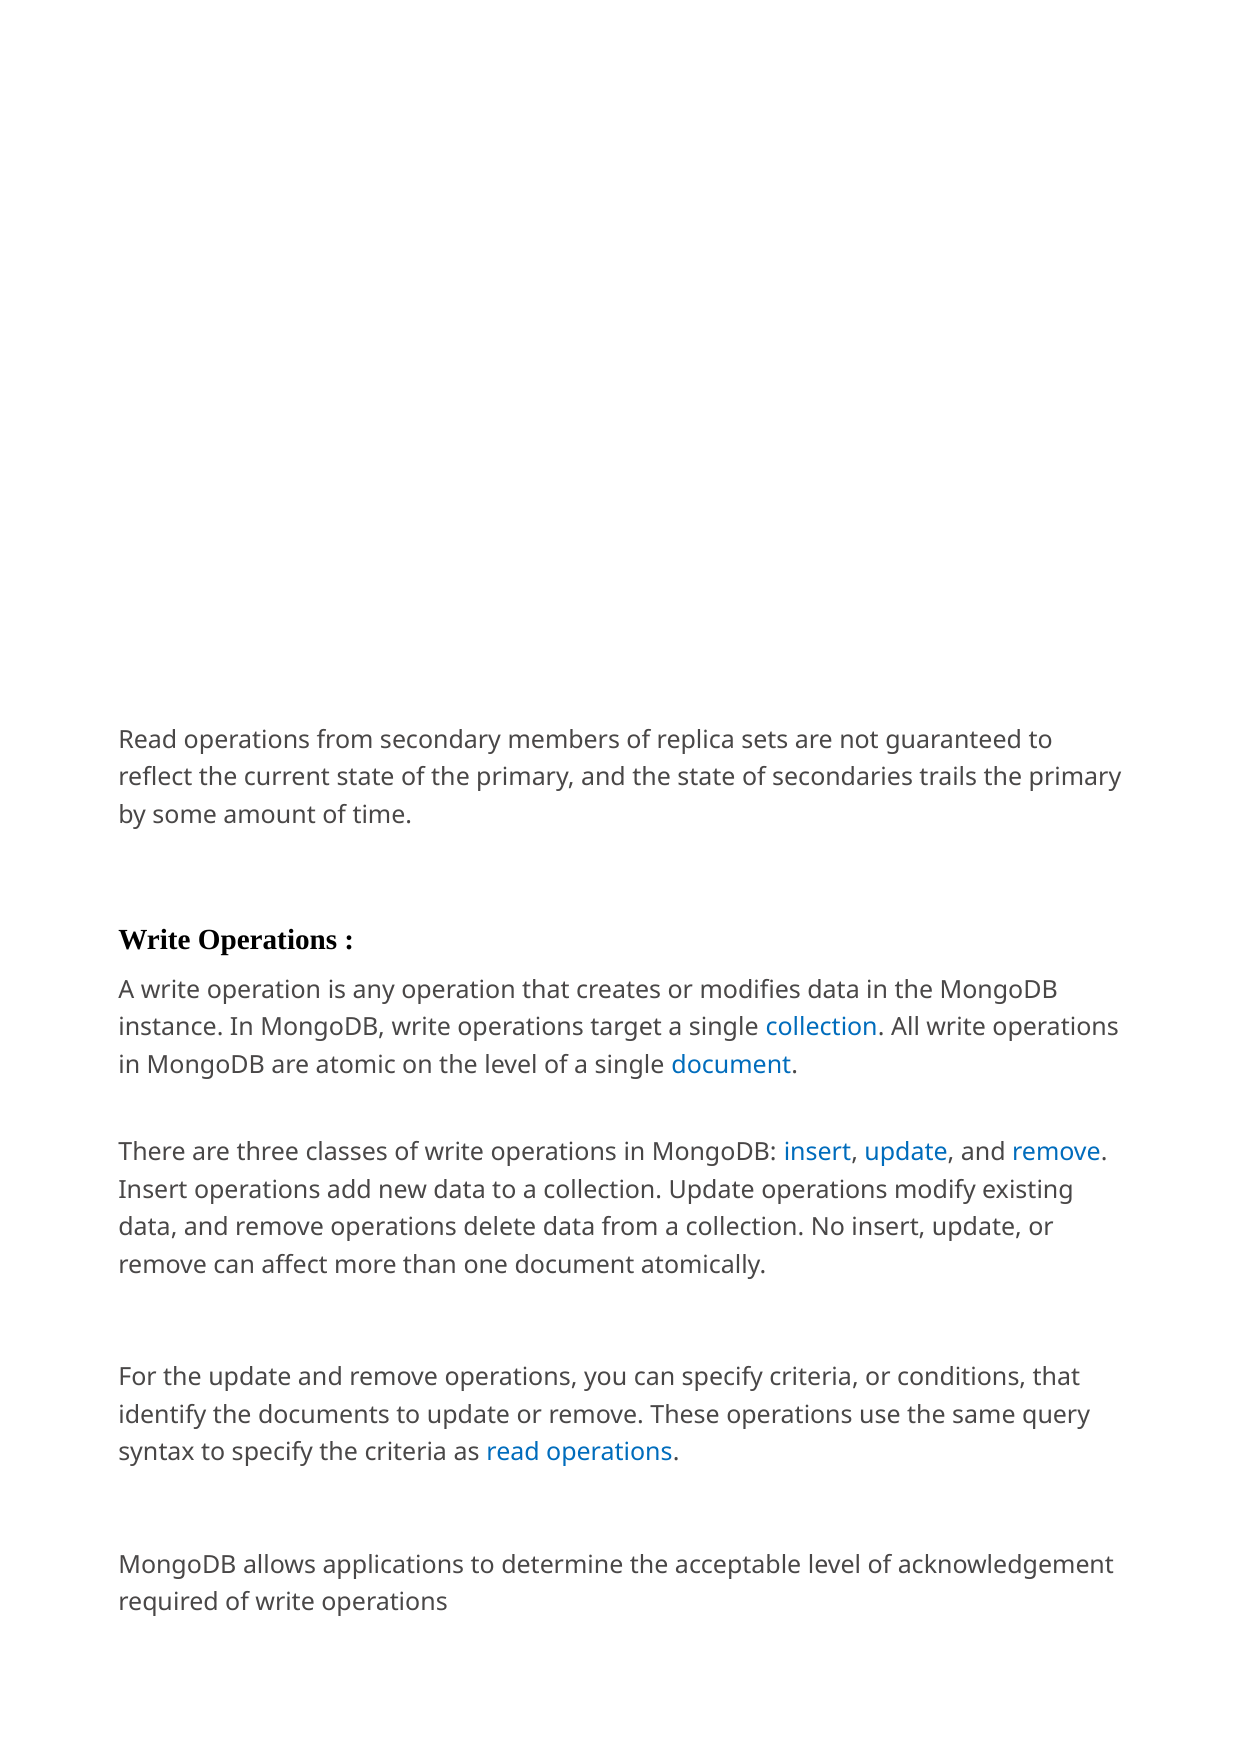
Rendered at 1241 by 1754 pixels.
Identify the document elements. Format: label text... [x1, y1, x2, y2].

text For the update and remove operations, you can specify criteria, or conditions, that identify the documents to update or remove. These operations use the same query syntax to specify the criteria as read operations. [118, 1356, 1122, 1468]
text Read operations from secondary members of replica sets are not guaranteed to reflect the current state of the primary, and the state of secondaries trails the primary by some amount of time. [118, 718, 1122, 831]
text There are three classes of write operations in MongoDB: insert, update, and remove. Insert operations add new data to a collection. Update operations modify existing data, and remove operations delete data from a collection. No insert, update, or remove can affect more than one document atomically. [118, 1131, 1122, 1281]
text A write operation is any operation that creates or modifies data in the MongoDB instance. In MongoDB, write operations target a single collection. All write operations in MongoDB are atomic on the level of a single document. [118, 968, 1122, 1081]
text MongoDB allows applications to determine the acceptable level of acknowledgement required of write operations [118, 1543, 1122, 1618]
text Write Operations : [118, 918, 1122, 956]
